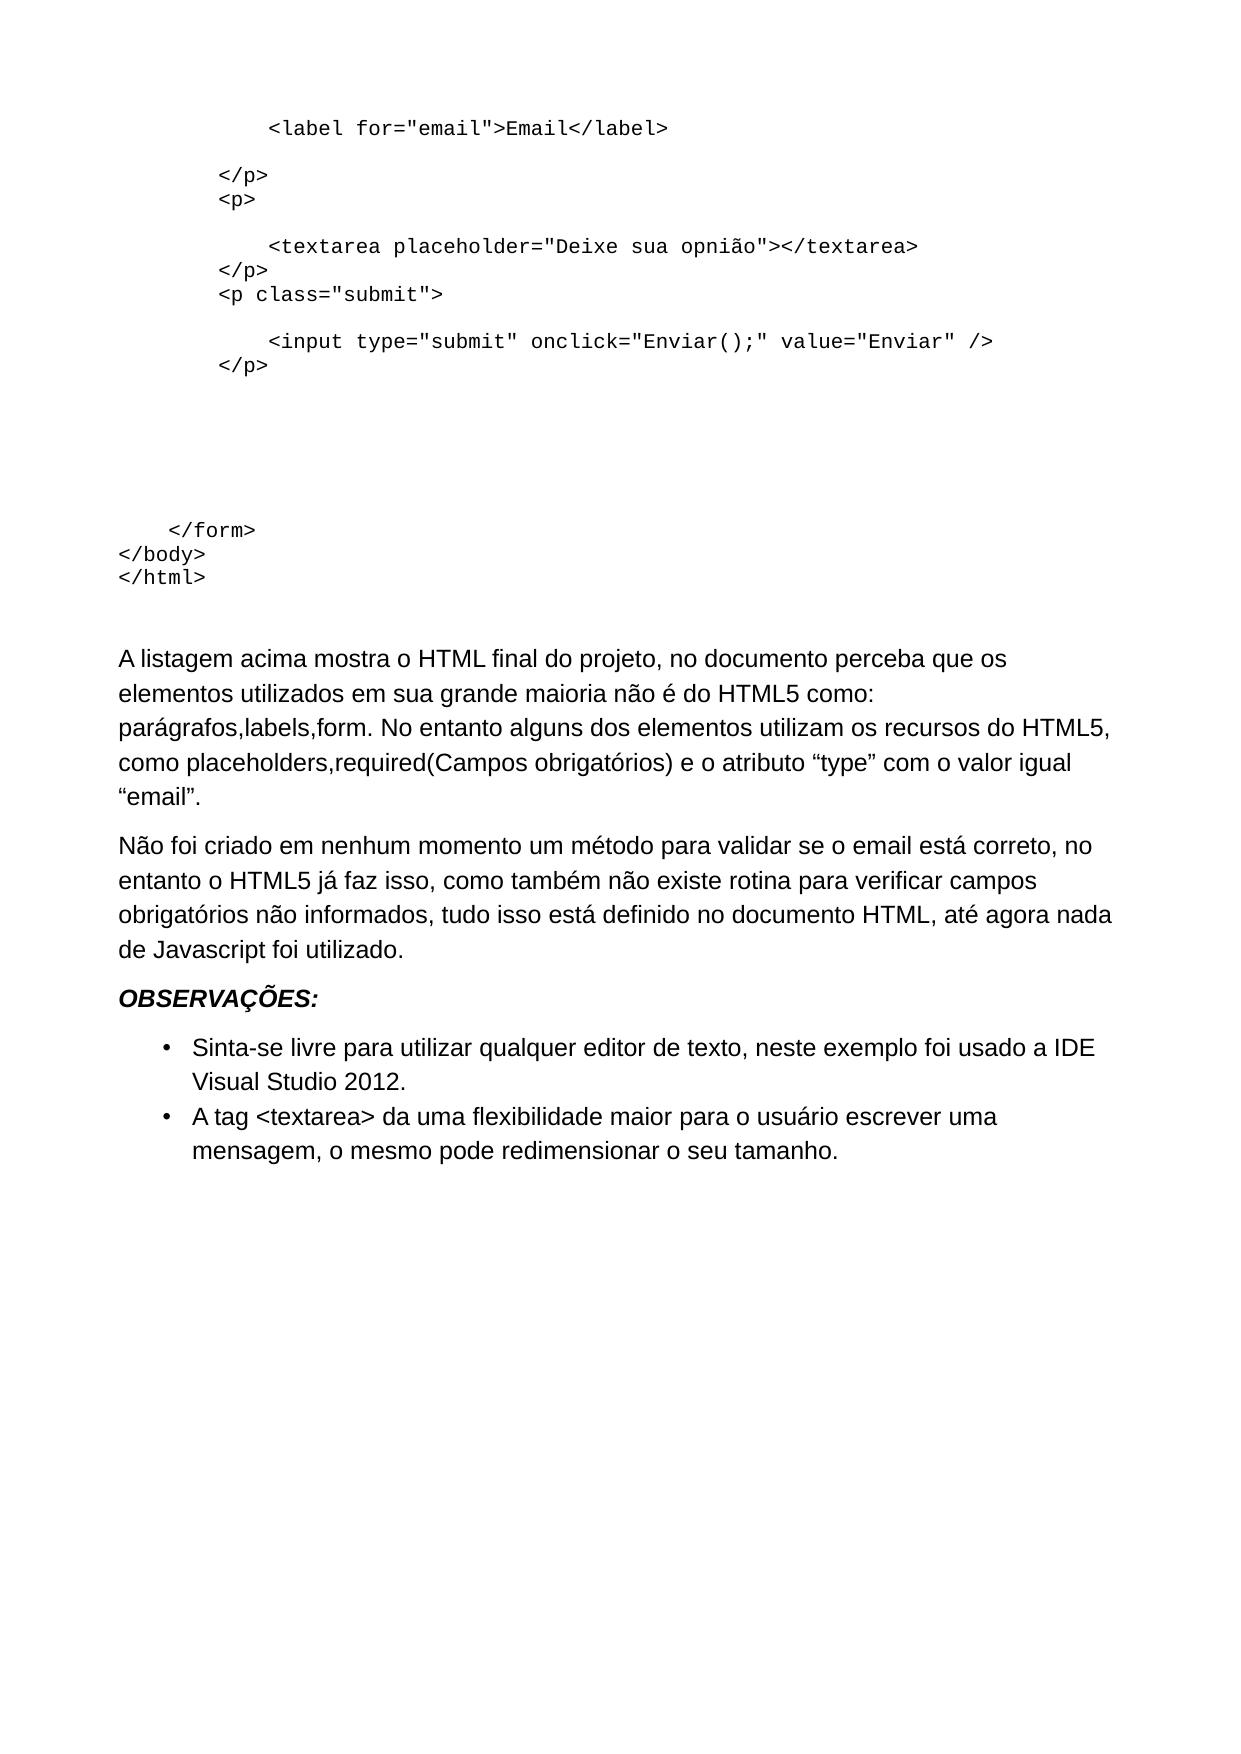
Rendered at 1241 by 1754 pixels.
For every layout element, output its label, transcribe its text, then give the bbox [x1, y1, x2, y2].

text <input type="submit" onclick="Enviar();" value="Enviar" /> [118, 331, 1122, 354]
text </p> [118, 165, 1122, 189]
text <textarea placeholder="Deixe sua opnião"></textarea> [118, 236, 1122, 260]
text </form> [118, 520, 1122, 544]
text Não foi criado em nenhum momento um método para validar se o email está correto, no entanto o HTML5 já faz isso, como também não existe rotina para verificar campos obrigatórios não informados, tudo isso está definido no documento HTML, até agora nada de Javascript foi utilizado. [118, 831, 1122, 963]
text <p> [118, 189, 1122, 213]
text <label for="email">Email</label> [118, 118, 1122, 142]
text </html> [118, 567, 1122, 591]
text <p class="submit"> [118, 284, 1122, 307]
text </body> [118, 544, 1122, 567]
text </p> [118, 354, 1122, 378]
text OBSERVAÇÕES: [118, 984, 1122, 1012]
list A tag <textarea> da uma flexibilidade maior para o usuário escrever uma mensagem, o mesmo pode redimensionar o seu tamanho. [162, 1102, 1122, 1165]
list Sinta-se livre para utilizar qualquer editor de texto, neste exemplo foi usado a IDE Visual Studio 2012. [162, 1033, 1122, 1096]
text A listagem acima mostra o HTML final do projeto, no documento perceba que os elementos utilizados em sua grande maioria não é do HTML5 como: parágrafos,labels,form. No entanto alguns dos elementos utilizam os recursos do HTML5, como placeholders,required(Campos obrigatórios) e o atributo “type” com o valor igual “email”. [118, 644, 1122, 811]
text </p> [118, 260, 1122, 284]
